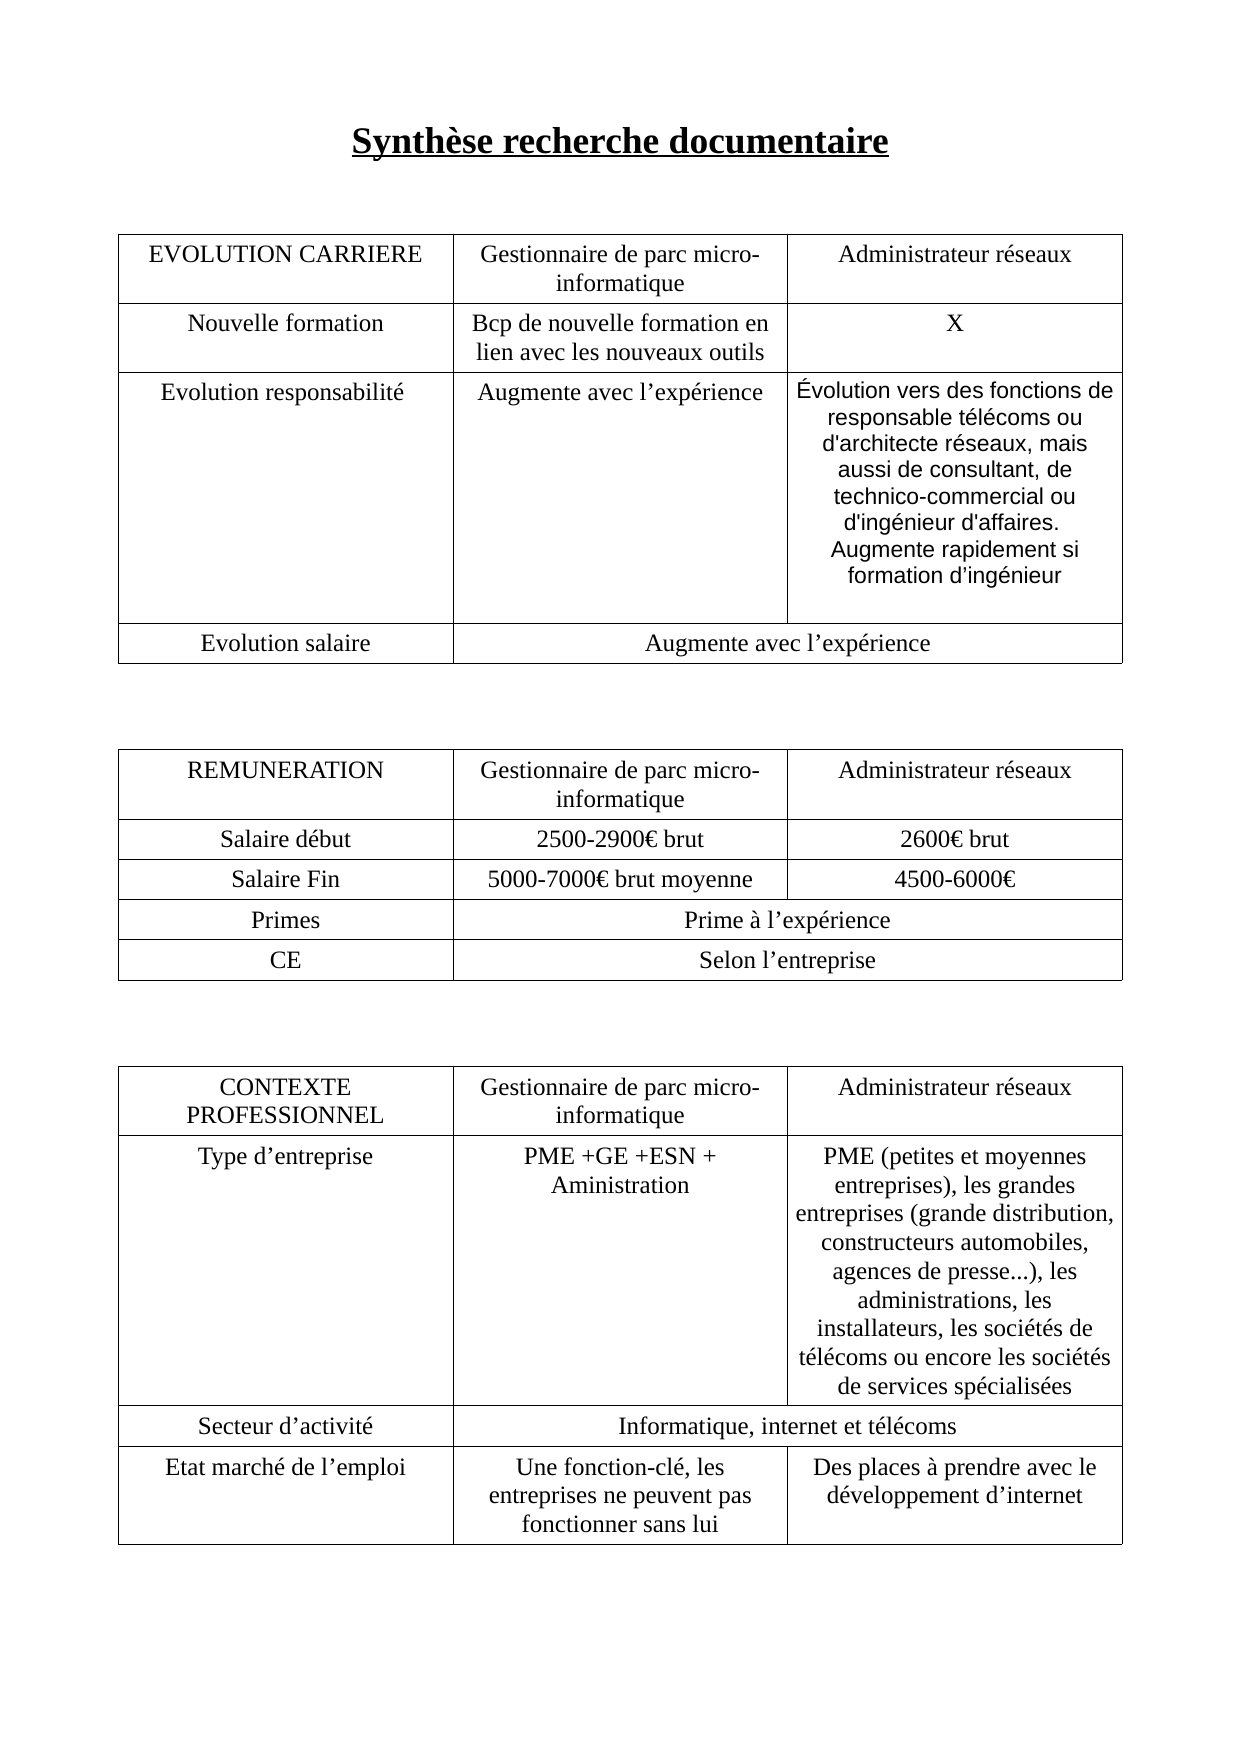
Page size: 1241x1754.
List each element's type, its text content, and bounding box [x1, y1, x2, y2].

table_cell Une fonction-clé, les entreprises ne peuvent pas fonctionner sans lui [454, 1447, 787, 1543]
table_cell Bcp de nouvelle formation en lien avec les nouveaux outils [454, 304, 787, 372]
table_header Gestionnaire de parc micro-informatique [454, 235, 787, 302]
table_header EVOLUTION CARRIERE [119, 235, 453, 302]
table_cell Augmente avec l’expérience [454, 373, 787, 623]
table_cell Primes [119, 900, 453, 939]
table_header Administrateur réseaux [788, 235, 1122, 302]
table_cell Salaire Fin [119, 860, 453, 899]
table_cell Salaire début [119, 820, 453, 859]
table_header CONTEXTE PROFESSIONNEL [119, 1067, 453, 1135]
table_cell 5000-7000€ brut moyenne [454, 860, 787, 899]
table_cell Informatique, internet et télécoms [454, 1406, 1122, 1446]
table_cell Evolution salaire [119, 624, 453, 663]
table_cell Augmente avec l’expérience [454, 624, 1122, 663]
table_cell Type d’entreprise [119, 1136, 453, 1405]
table_cell Évolution vers des fonctions de responsable télécoms ou d'architecte réseaux, mais aussi de consultant, de technico-commercial ou d'ingénieur d'affaires. Augmente rapidement si formation d’ingénieur [788, 373, 1122, 623]
table_cell X [788, 304, 1122, 372]
table_cell PME +GE +ESN + Aministration [454, 1136, 787, 1405]
table_cell Nouvelle formation [119, 304, 453, 372]
table_cell CE [119, 940, 453, 980]
table_header Gestionnaire de parc micro-informatique [454, 750, 787, 818]
text Synthèse recherche documentaire [118, 118, 1122, 161]
table_cell 4500-6000€ [788, 860, 1122, 899]
table_cell 2500-2900€ brut [454, 820, 787, 859]
table_cell Des places à prendre avec le développement d’internet [788, 1447, 1122, 1543]
table_cell Secteur d’activité [119, 1406, 453, 1446]
table_header Administrateur réseaux [788, 1067, 1122, 1135]
table_cell PME (petites et moyennes entreprises), les grandes entreprises (grande distribution, constructeurs automobiles, agences de presse...), les administrations, les installateurs, les sociétés de télécoms ou encore les sociétés de services spécialisées [788, 1136, 1122, 1405]
table_cell Etat marché de l’emploi [119, 1447, 453, 1543]
table_header Gestionnaire de parc micro-informatique [454, 1067, 787, 1135]
table_cell 2600€ brut [788, 820, 1122, 859]
table_header REMUNERATION [119, 750, 453, 818]
table_header Administrateur réseaux [788, 750, 1122, 818]
table_cell Prime à l’expérience [454, 900, 1122, 939]
table_cell Evolution responsabilité [119, 373, 453, 623]
table_cell Selon l’entreprise [454, 940, 1122, 980]
